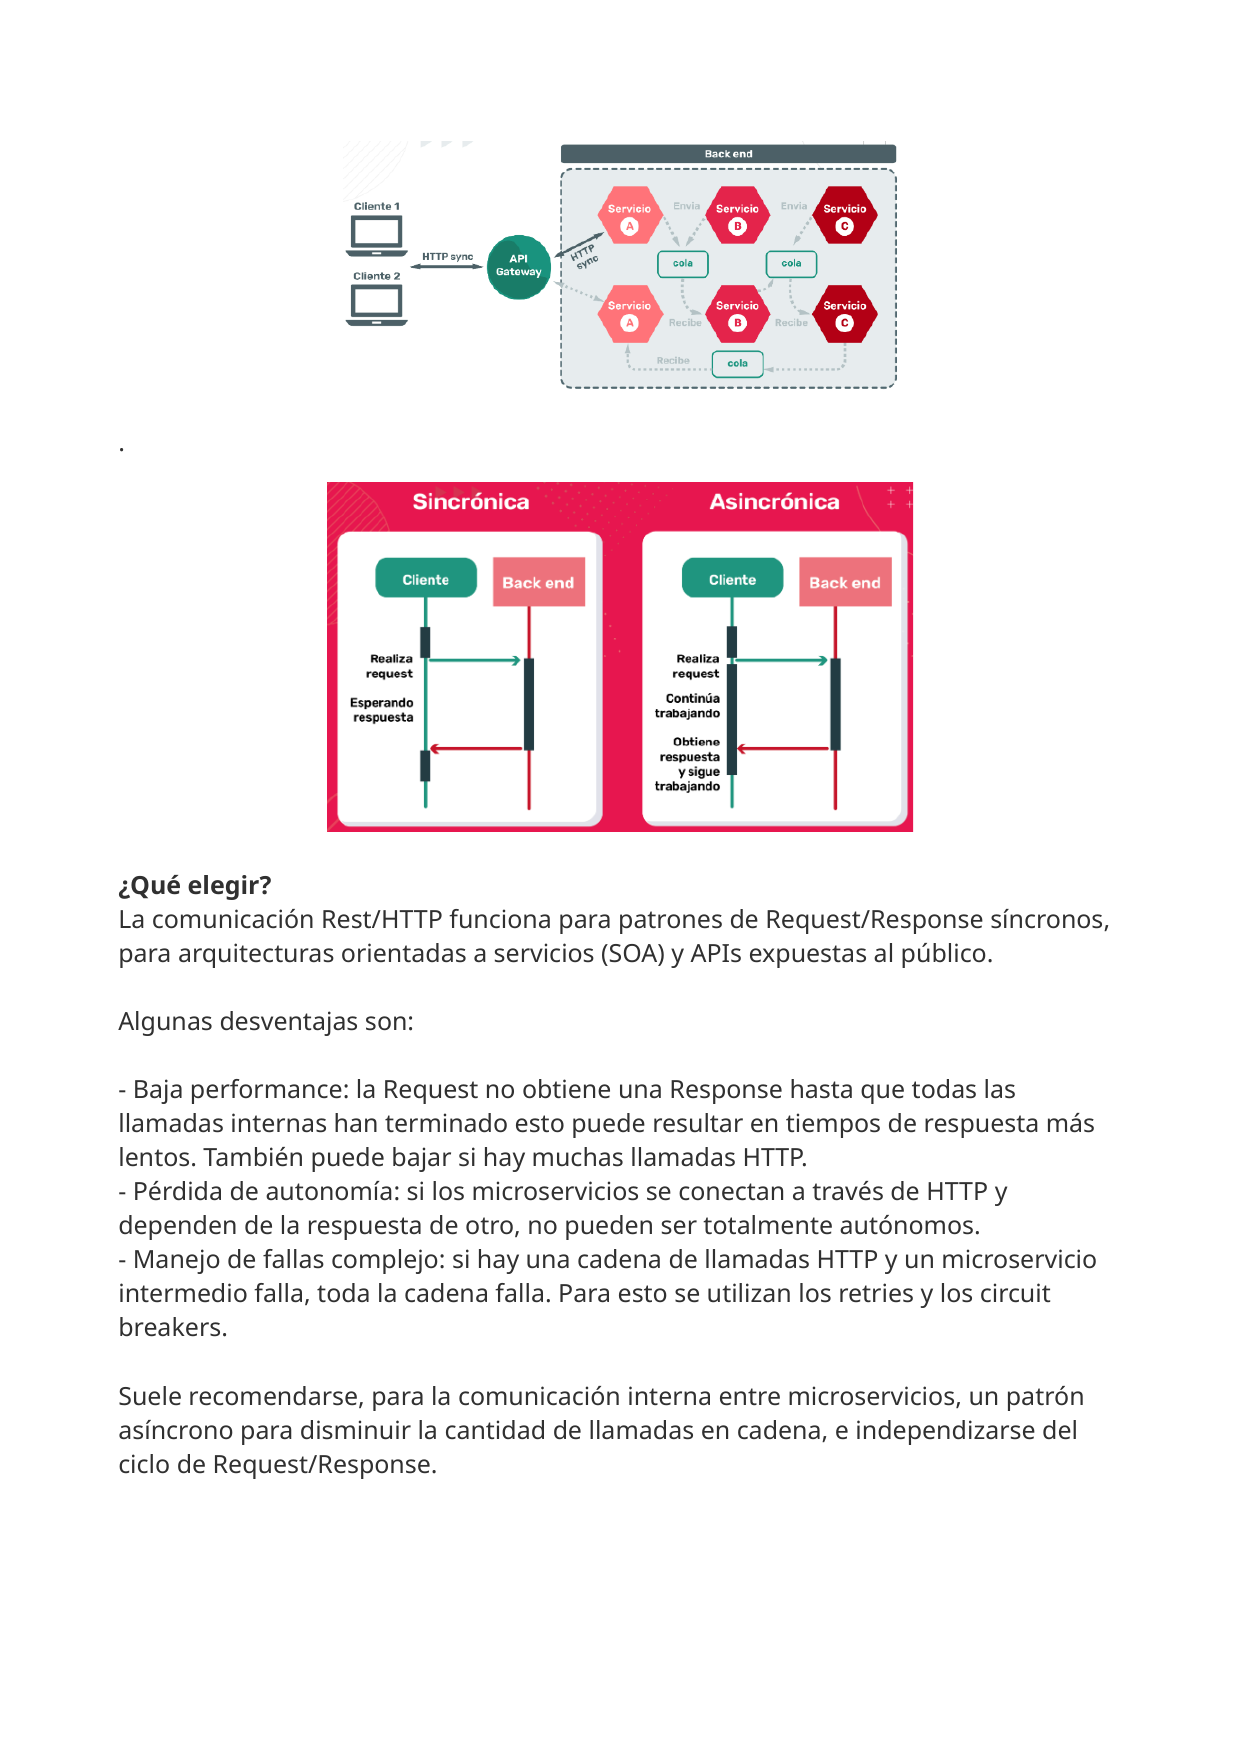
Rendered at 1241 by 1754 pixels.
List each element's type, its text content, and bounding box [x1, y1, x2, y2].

picture [343, 141, 898, 390]
text Algunas desventajas son: [118, 1003, 1122, 1038]
picture [327, 482, 914, 832]
text . [118, 118, 1122, 459]
text Suele recomendarse, para la comunicación interna entre microservicios, un patrón asíncrono para disminuir la cantidad de llamadas en cadena, e independizarse del ciclo de Request/Response. [118, 1378, 1122, 1480]
text - Manejo de fallas complejo: si hay una cadena de llamadas HTTP y un microservicio intermedio falla, toda la cadena falla. Para esto se utilizan los retries y los circuit breakers. [118, 1242, 1122, 1344]
text - Baja performance: la Request no obtiene una Response hasta que todas las llamadas internas han terminado esto puede resultar en tiempos de respuesta más lentos. También puede bajar si hay muchas llamadas HTTP. [118, 1072, 1122, 1174]
text ¿Qué elegir? [118, 459, 1122, 901]
text La comunicación Rest/HTTP funciona para patrones de Request/Response síncronos, para arquitecturas orientadas a servicios (SOA) y APIs expuestas al público. [118, 901, 1122, 969]
text - Pérdida de autonomía: si los microservicios se conectan a través de HTTP y dependen de la respuesta de otro, no pueden ser totalmente autónomos. [118, 1174, 1122, 1242]
